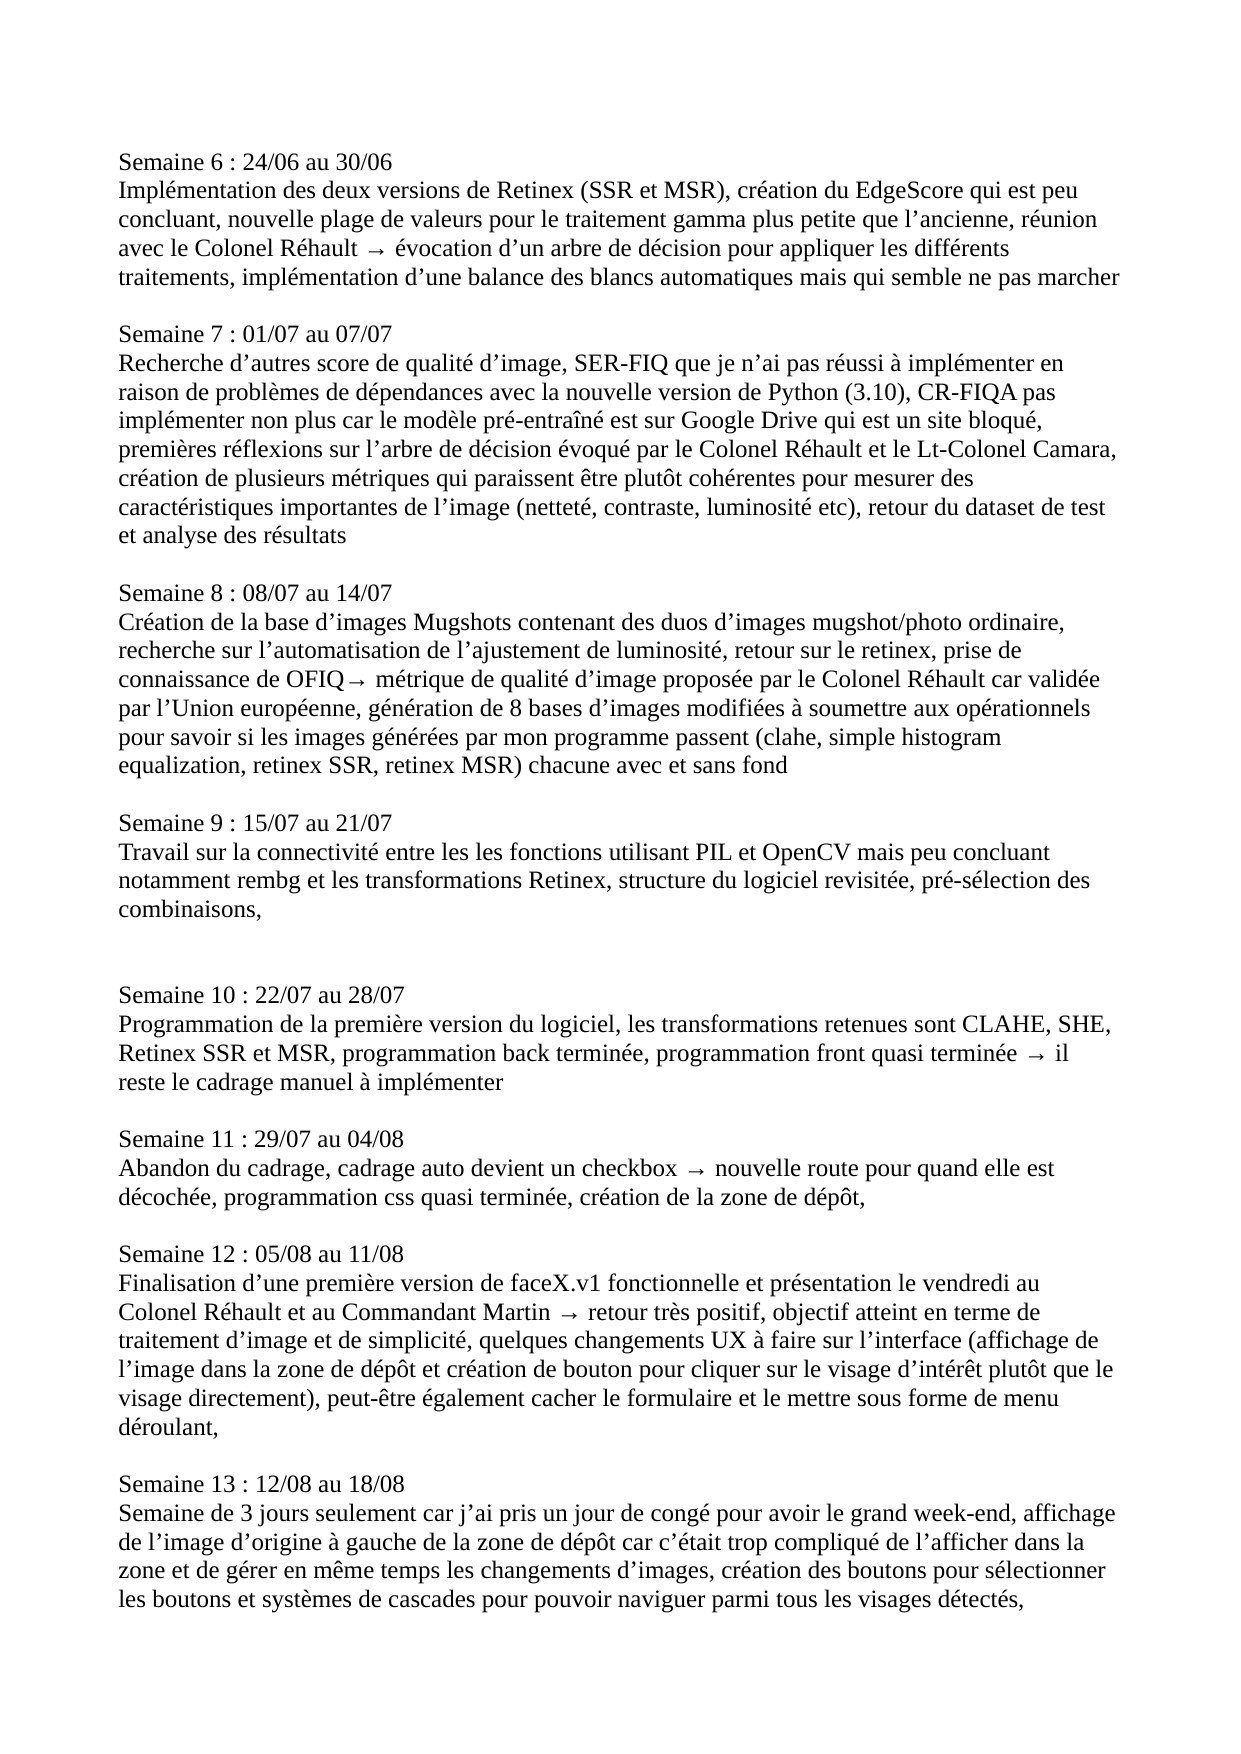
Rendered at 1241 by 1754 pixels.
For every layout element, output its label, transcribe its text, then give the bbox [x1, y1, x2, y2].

text Finalisation d’une première version de faceX.v1 fonctionnelle et présentation le vendredi au Colonel Réhault et au Commandant Martin → retour très positif, objectif atteint en terme de traitement d’image et de simplicité, quelques changements UX à faire sur l’interface (affichage de l’image dans la zone de dépôt et création de bouton pour cliquer sur le visage d’intérêt plutôt que le visage directement), peut-être également cacher le formulaire et le mettre sous forme de menu déroulant, [118, 1268, 1122, 1441]
text Semaine 11 : 29/07 au 04/08 [118, 1124, 1122, 1153]
text Implémentation des deux versions de Retinex (SSR et MSR), création du EdgeScore qui est peu concluant, nouvelle plage de valeurs pour le traitement gamma plus petite que l’ancienne, réunion avec le Colonel Réhault → évocation d’un arbre de décision pour appliquer les différents traitements, implémentation d’une balance des blancs automatiques mais qui semble ne pas marcher [118, 176, 1122, 291]
text Travail sur la connectivité entre les les fonctions utilisant PIL et OpenCV mais peu concluant notamment rembg et les transformations Retinex, structure du logiciel revisitée, pré-sélection des combinaisons, [118, 837, 1122, 923]
text Semaine 12 : 05/08 au 11/08 [118, 1239, 1122, 1268]
text Recherche d’autres score de qualité d’image, SER-FIQ que je n’ai pas réussi à implémenter en raison de problèmes de dépendances avec la nouvelle version de Python (3.10), CR-FIQA pas implémenter non plus car le modèle pré-entraîné est sur Google Drive qui est un site bloqué, premières réflexions sur l’arbre de décision évoqué par le Colonel Réhault et le Lt-Colonel Camara, création de plusieurs métriques qui paraissent être plutôt cohérentes pour mesurer des caractéristiques importantes de l’image (netteté, contraste, luminosité etc), retour du dataset de test et analyse des résultats [118, 348, 1122, 549]
text Semaine 6 : 24/06 au 30/06 [118, 147, 1122, 176]
text Création de la base d’images Mugshots contenant des duos d’images mugshot/photo ordinaire, recherche sur l’automatisation de l’ajustement de luminosité, retour sur le retinex, prise de connaissance de OFIQ→ métrique de qualité d’image proposée par le Colonel Réhault car validée par l’Union européenne, génération de 8 bases d’images modifiées à soumettre aux opérationnels pour savoir si les images générées par mon programme passent (clahe, simple histogram equalization, retinex SSR, retinex MSR) chacune avec et sans fond [118, 607, 1122, 779]
text Semaine 7 : 01/07 au 07/07 [118, 319, 1122, 348]
text Semaine 13 : 12/08 au 18/08 [118, 1469, 1122, 1498]
text Semaine 8 : 08/07 au 14/07 [118, 578, 1122, 607]
text Abandon du cadrage, cadrage auto devient un checkbox → nouvelle route pour quand elle est décochée, programmation css quasi terminée, création de la zone de dépôt, [118, 1153, 1122, 1211]
text Semaine de 3 jours seulement car j’ai pris un jour de congé pour avoir le grand week-end, affichage de l’image d’origine à gauche de la zone de dépôt car c’était trop compliqué de l’afficher dans la zone et de gérer en même temps les changements d’images, création des boutons pour sélectionner les boutons et systèmes de cascades pour pouvoir naviguer parmi tous les visages détectés, [118, 1498, 1122, 1613]
text Semaine 9 : 15/07 au 21/07 [118, 808, 1122, 837]
text Semaine 10 : 22/07 au 28/07 [118, 981, 1122, 1009]
text Programmation de la première version du logiciel, les transformations retenues sont CLAHE, SHE, Retinex SSR et MSR, programmation back terminée, programmation front quasi terminée → il reste le cadrage manuel à implémenter [118, 1009, 1122, 1096]
